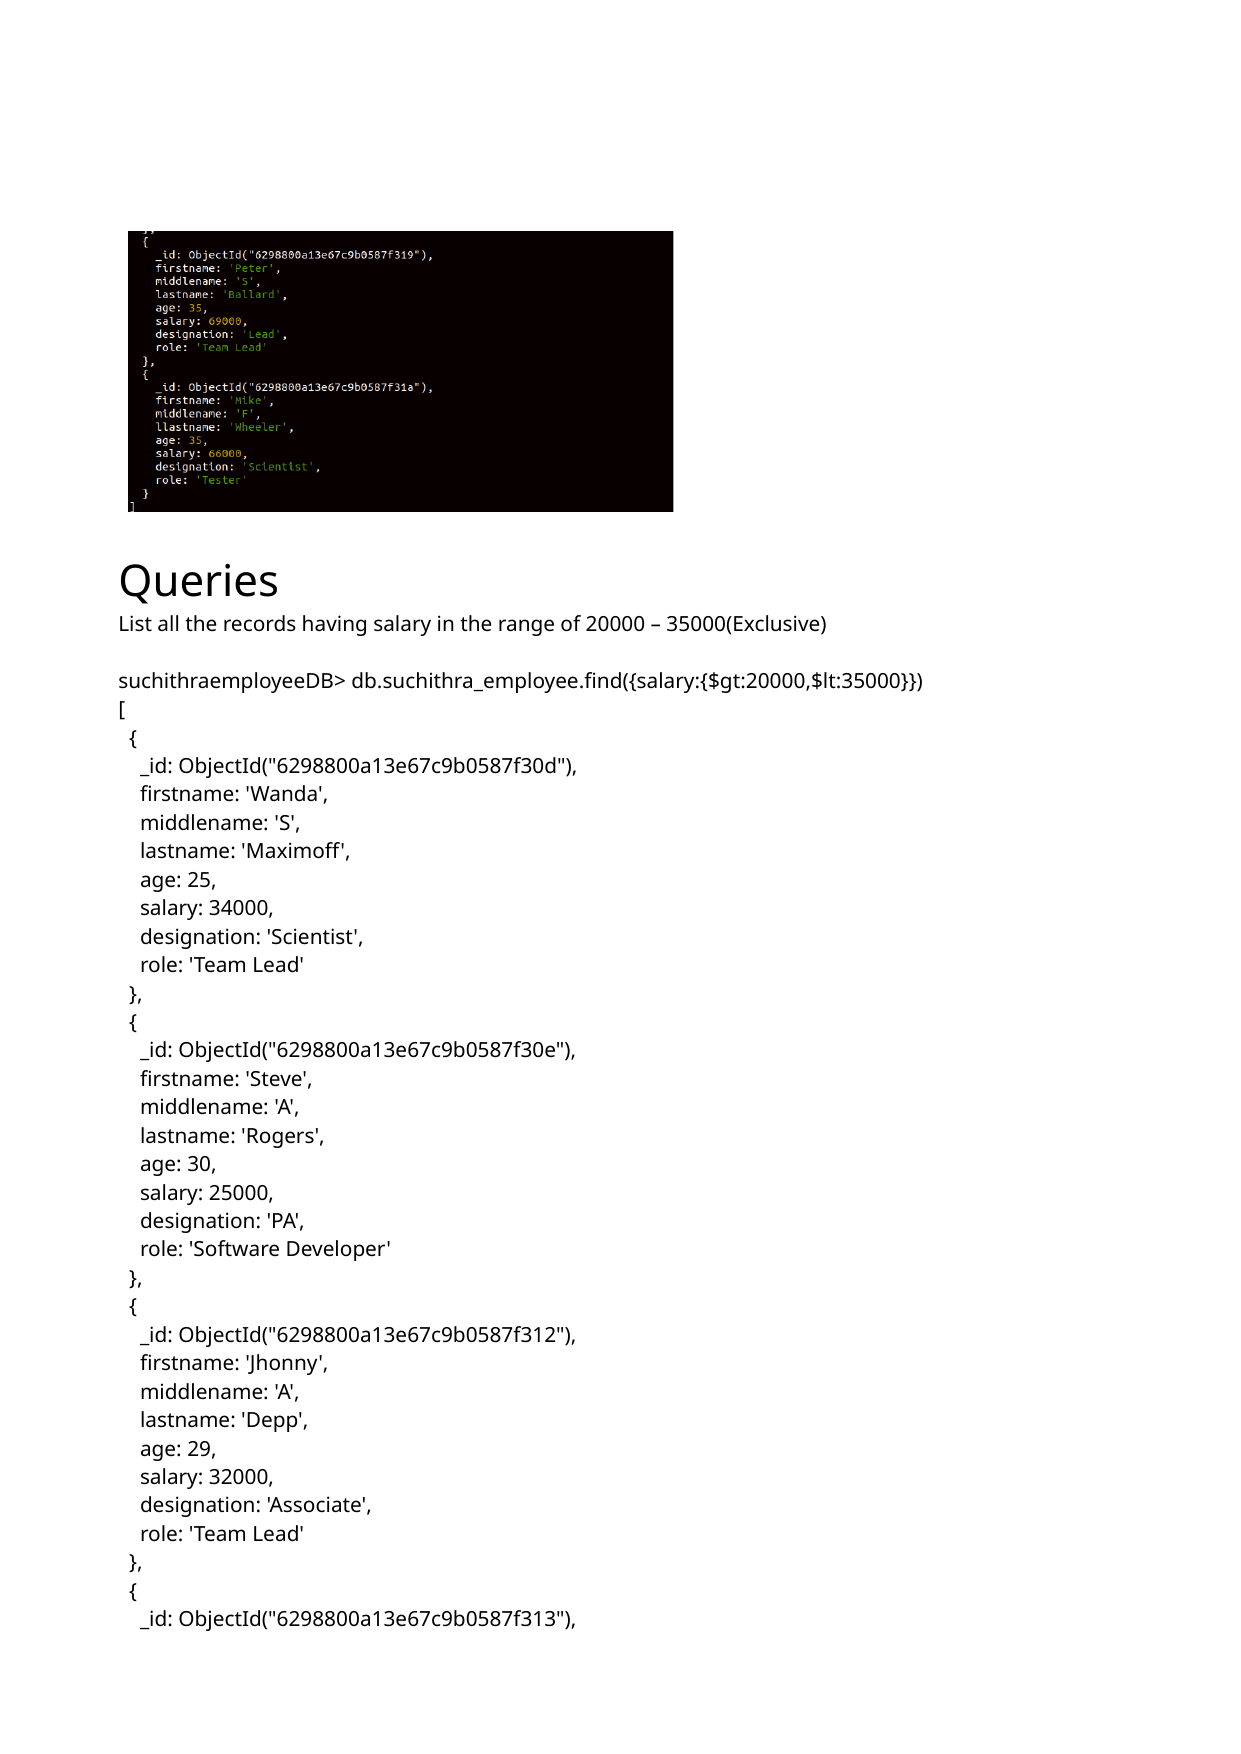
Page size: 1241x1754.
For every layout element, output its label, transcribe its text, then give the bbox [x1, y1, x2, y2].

text List all the records having salary in the range of 20000 – 35000(Exclusive) [118, 609, 1122, 637]
text age: 29, [118, 1434, 1122, 1462]
text firstname: 'Steve', [118, 1064, 1122, 1092]
text { [118, 1291, 1122, 1320]
text }, [118, 979, 1122, 1007]
text salary: 34000, [118, 893, 1122, 922]
text middlename: 'S', [118, 808, 1122, 836]
text _id: ObjectId("6298800a13e67c9b0587f312"), [118, 1320, 1122, 1348]
text middlename: 'A', [118, 1377, 1122, 1405]
text role: 'Team Lead' [118, 950, 1122, 979]
text lastname: 'Depp', [118, 1405, 1122, 1434]
text firstname: 'Jhonny', [118, 1348, 1122, 1377]
text firstname: 'Wanda', [118, 779, 1122, 808]
text _id: ObjectId("6298800a13e67c9b0587f30d"), [118, 751, 1122, 779]
text age: 30, [118, 1149, 1122, 1178]
text { [118, 1007, 1122, 1036]
text designation: 'PA', [118, 1206, 1122, 1234]
text role: 'Software Developer' [118, 1234, 1122, 1263]
text suchithraemployeeDB> db.suchithra_employee.find({salary:{$gt:20000,$lt:35000}}) [118, 666, 1122, 694]
text { [118, 723, 1122, 751]
text }, [118, 1263, 1122, 1291]
text { [118, 1576, 1122, 1604]
text lastname: 'Rogers', [118, 1121, 1122, 1149]
text designation: 'Associate', [118, 1491, 1122, 1519]
text salary: 32000, [118, 1462, 1122, 1491]
text }, [118, 1547, 1122, 1576]
text salary: 25000, [118, 1178, 1122, 1206]
text Queries [118, 549, 1122, 609]
text [ [118, 694, 1122, 723]
text _id: ObjectId("6298800a13e67c9b0587f313"), [118, 1604, 1122, 1633]
text age: 25, [118, 865, 1122, 893]
text middlename: 'A', [118, 1092, 1122, 1121]
text lastname: 'Maximoff', [118, 836, 1122, 865]
text role: 'Team Lead' [118, 1519, 1122, 1547]
text designation: 'Scientist', [118, 922, 1122, 950]
text _id: ObjectId("6298800a13e67c9b0587f30e"), [118, 1036, 1122, 1064]
